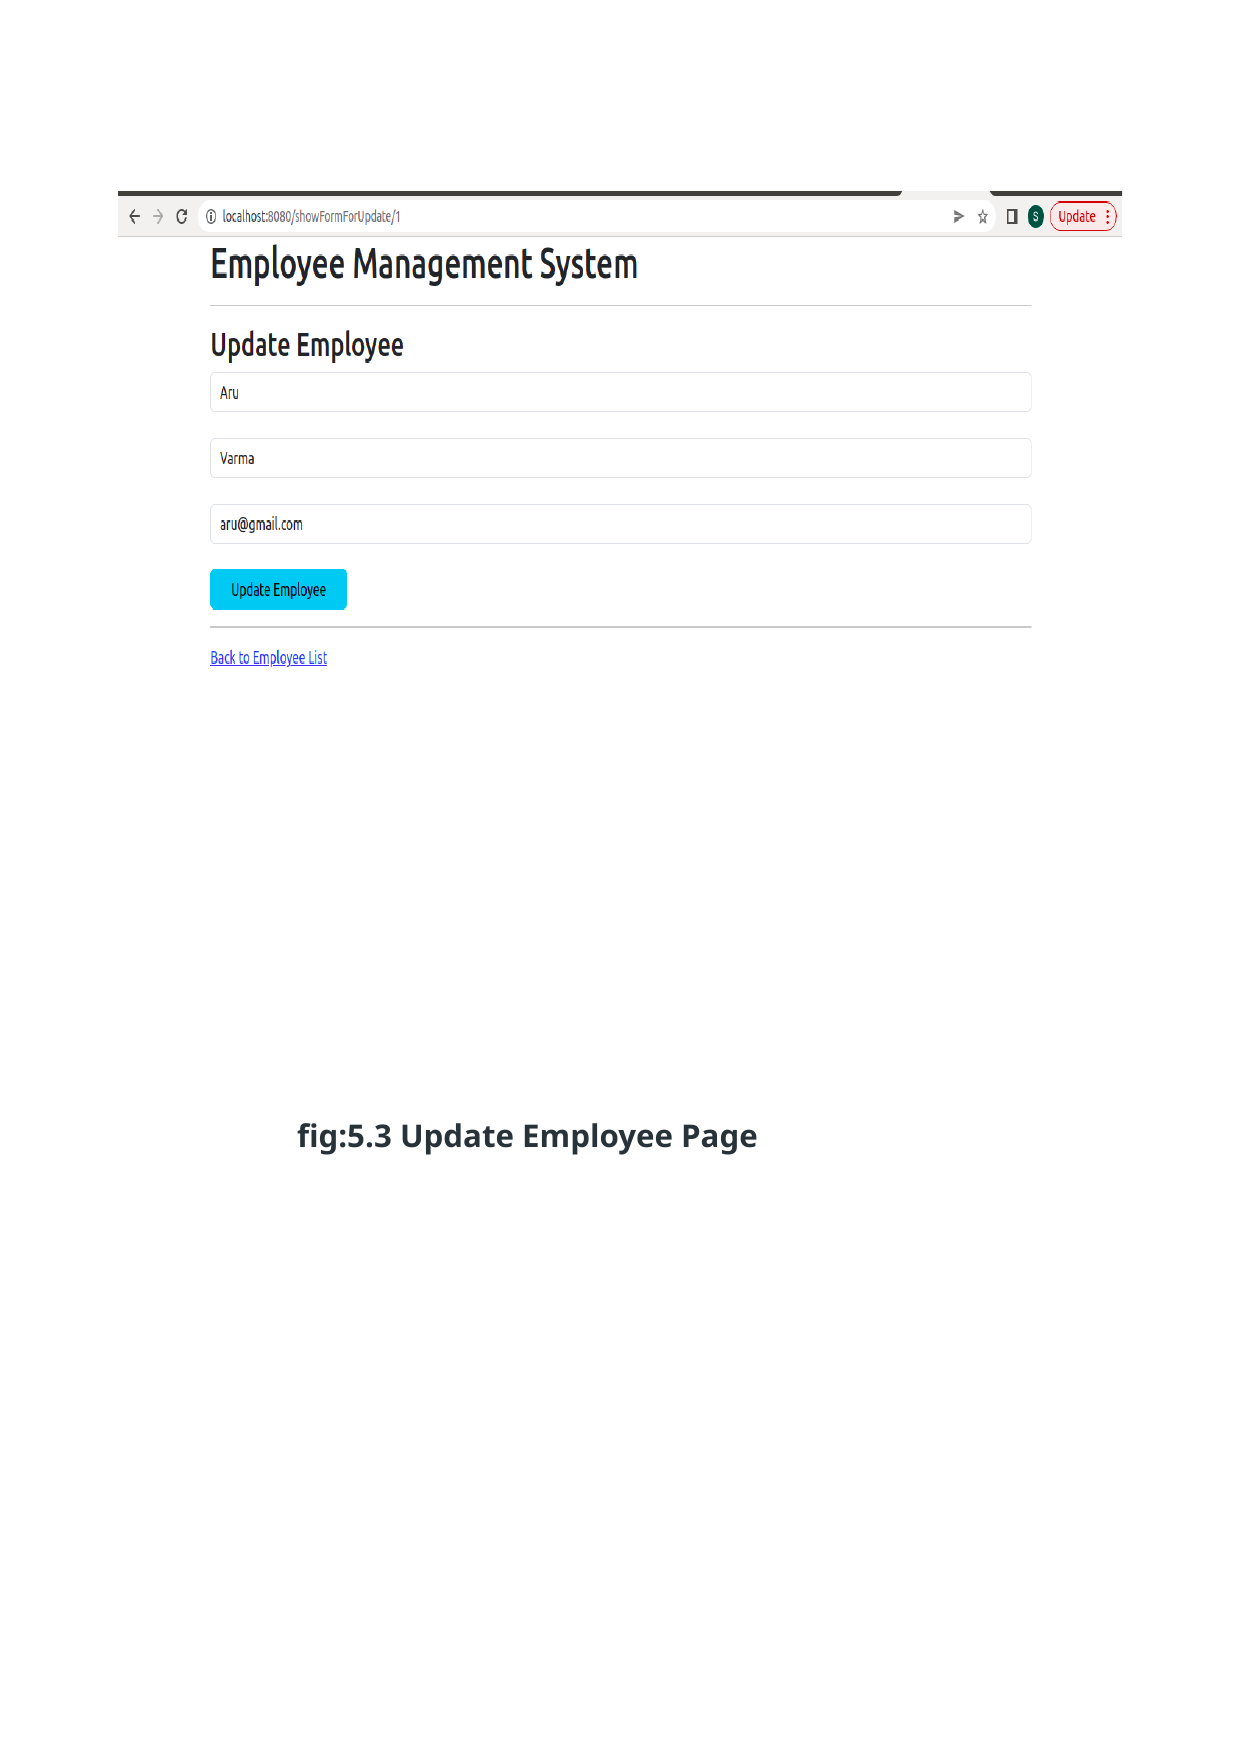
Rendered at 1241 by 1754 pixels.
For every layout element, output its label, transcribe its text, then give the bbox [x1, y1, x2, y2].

picture [118, 191, 1123, 876]
text fig:5.3 Update Employee Page [118, 1114, 1122, 1157]
